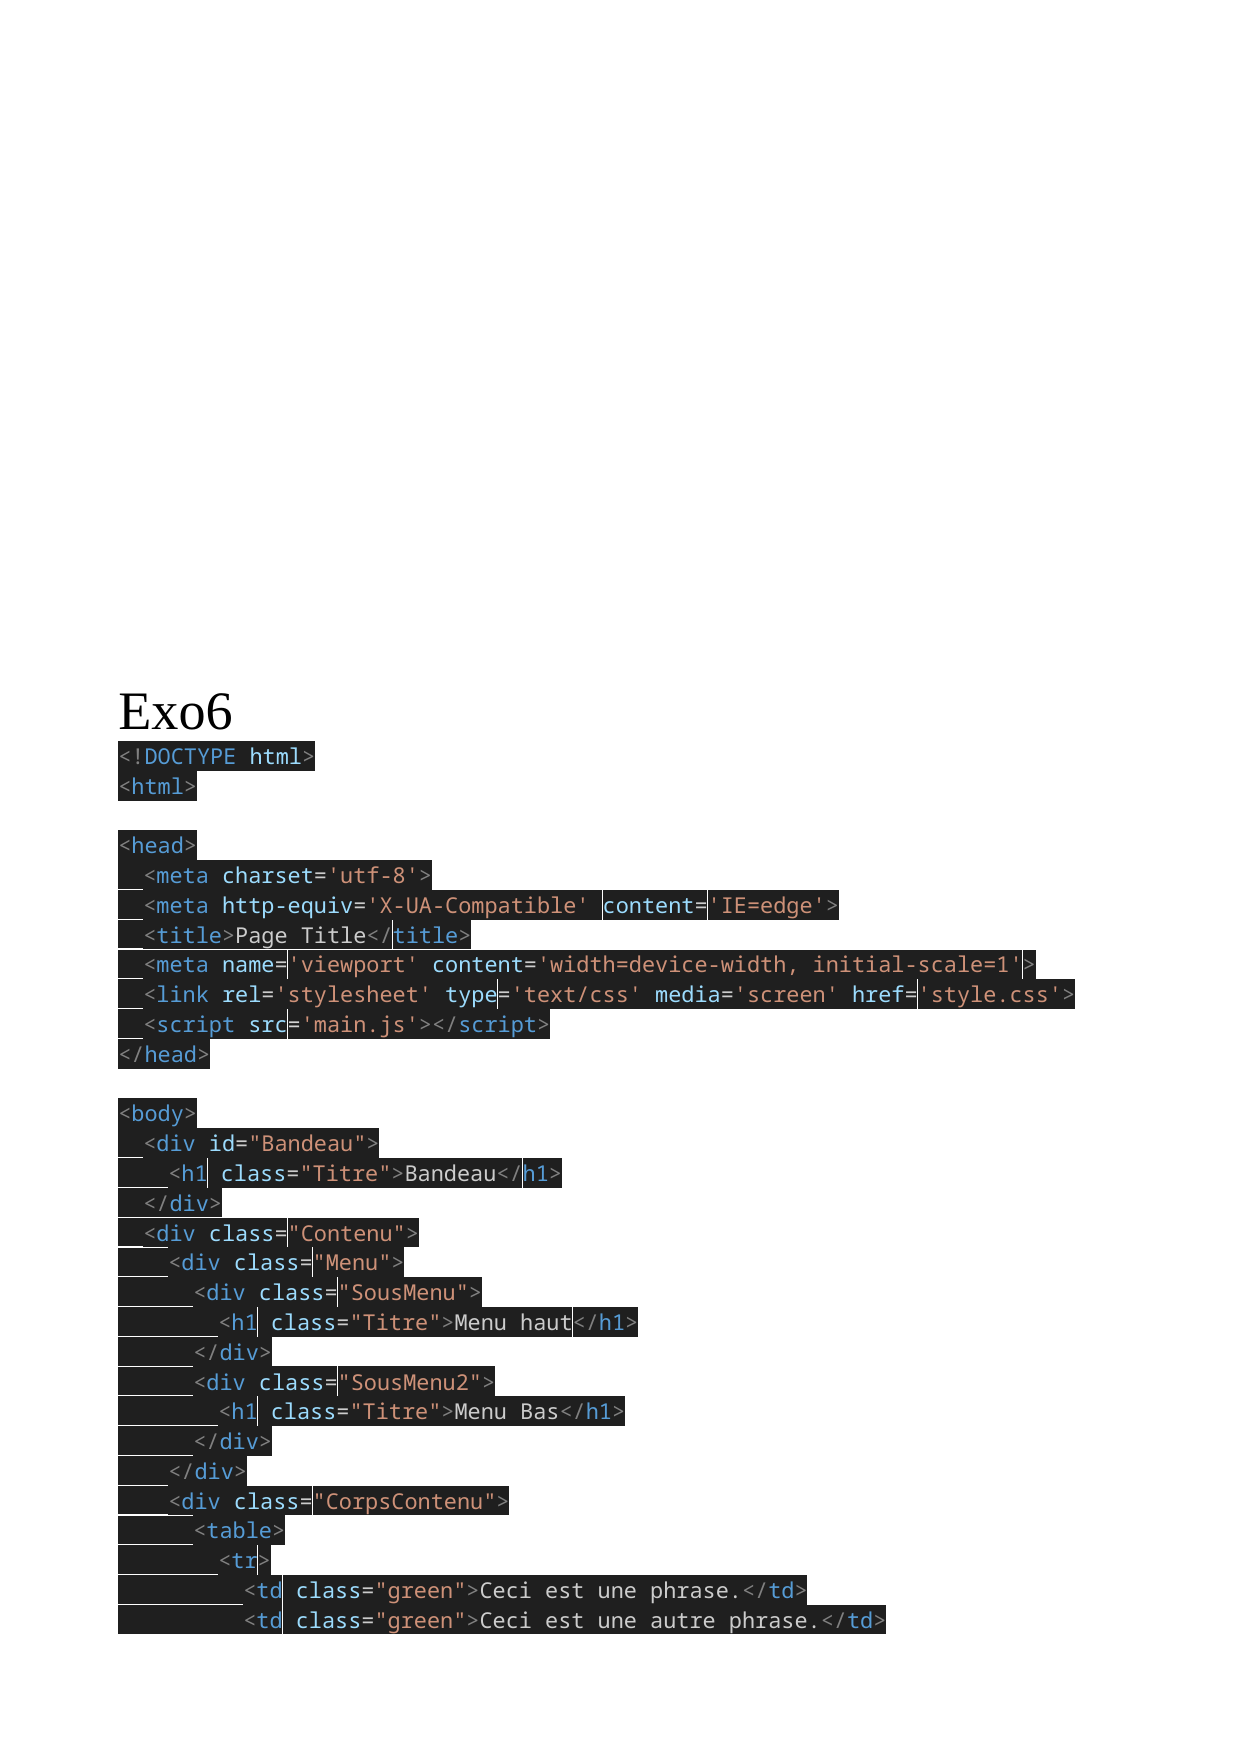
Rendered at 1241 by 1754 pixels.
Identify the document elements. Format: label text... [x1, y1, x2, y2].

text </div> [118, 1188, 1122, 1217]
text <table> [118, 1515, 1122, 1545]
text <div class="Menu"> [118, 1247, 1122, 1277]
text <title>Page Title</title> [118, 920, 1122, 949]
text <script src='main.js'></script> [118, 1009, 1122, 1039]
text <h1 class="Titre">Bandeau</h1> [118, 1158, 1122, 1188]
text <meta name='viewport' content='width=device-width, initial-scale=1'> [118, 949, 1122, 979]
text <body> [118, 1098, 1122, 1128]
text <div class="CorpsContenu"> [118, 1486, 1122, 1515]
text <div class="Contenu"> [118, 1217, 1122, 1247]
text <div class="SousMenu"> [118, 1277, 1122, 1307]
text </div> [118, 1456, 1122, 1486]
text <h1 class="Titre">Menu haut</h1> [118, 1307, 1122, 1337]
text </div> [118, 1337, 1122, 1366]
text <meta http-equiv='X-UA-Compatible' content='IE=edge'> [118, 890, 1122, 920]
text </div> [118, 1426, 1122, 1456]
text </head> [118, 1039, 1122, 1069]
text <h1 class="Titre">Menu Bas</h1> [118, 1396, 1122, 1426]
text <tr> [118, 1545, 1122, 1575]
text <!DOCTYPE html> [118, 741, 1122, 771]
text <div id="Bandeau"> [118, 1128, 1122, 1158]
text <html> [118, 771, 1122, 801]
text <td class="green">Ceci est une autre phrase.</td> [118, 1605, 1122, 1634]
text <meta charset='utf-8'> [118, 860, 1122, 890]
text Exo6 [118, 679, 1122, 741]
text <link rel='stylesheet' type='text/css' media='screen' href='style.css'> [118, 979, 1122, 1009]
text <head> [118, 830, 1122, 860]
text <div class="SousMenu2"> [118, 1366, 1122, 1396]
text <td class="green">Ceci est une phrase.</td> [118, 1575, 1122, 1605]
